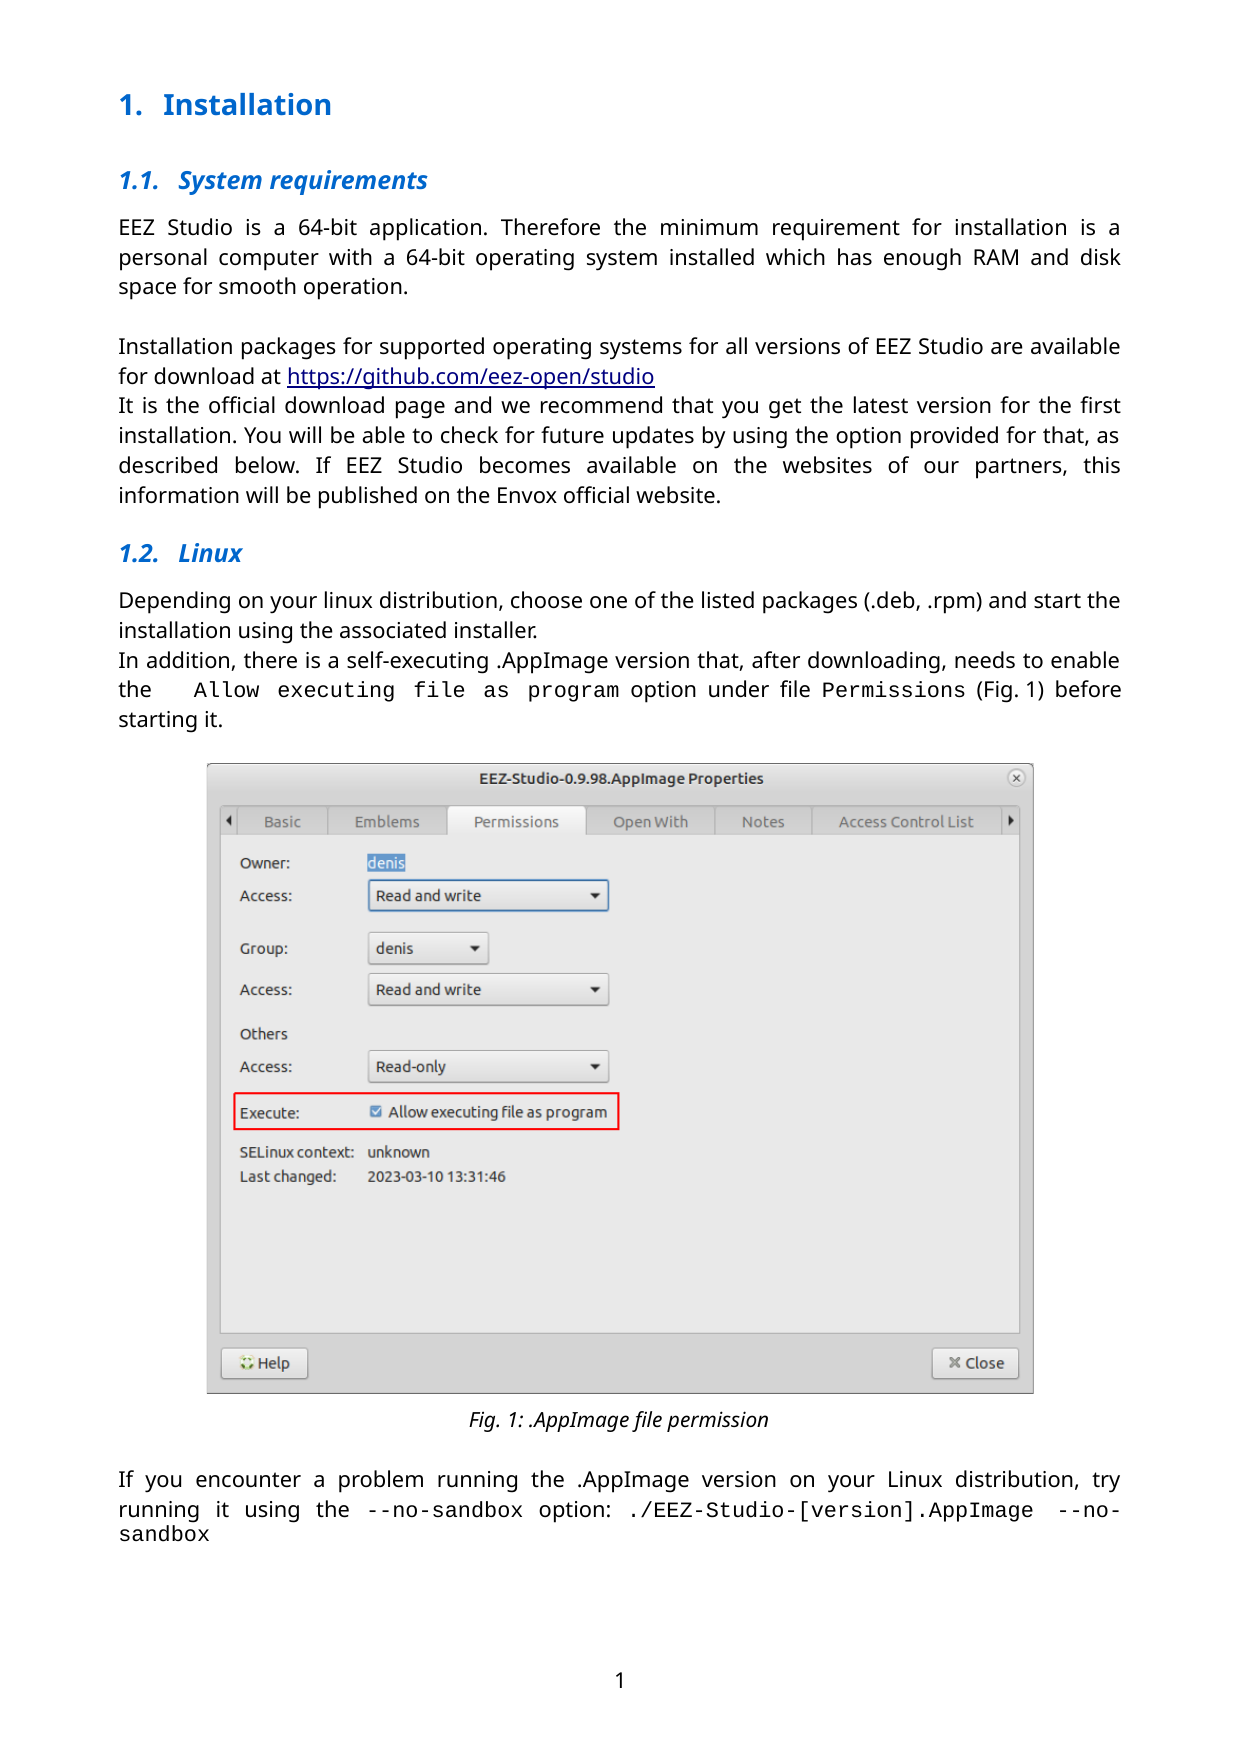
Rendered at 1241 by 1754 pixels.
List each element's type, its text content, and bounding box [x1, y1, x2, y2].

subtitle System requirements [118, 163, 1122, 197]
subtitle Installation [118, 84, 1122, 124]
text Depending on your linux distribution, choose one of the listed packages (.deb, .rpm) and start the installation using the associated installer. [118, 585, 1122, 644]
text In addition, there is a self-executing .AppImage version that, after downloading, needs to enable the Allow executing file as program option under file Permissions (Fig. 1) before starting it. [118, 644, 1122, 734]
picture [206, 763, 1034, 1394]
text Fig. 1: .AppImage file permission [207, 1394, 1033, 1434]
text EEZ Studio is a 64-bit application. Therefore the minimum requirement for installation is a personal computer with a 64-bit operating system installed which has enough RAM and disk space for smooth operation. [118, 212, 1122, 301]
text Installation packages for supported operating systems for all versions of EEZ Studio are available for download at https://github.com/eez-open/studio [118, 331, 1122, 390]
text If you encounter a problem running the .AppImage version on your Linux distribution, try running it using the --no-sandbox option: ./EEZ-Studio-[version].AppImage --no-sandbox [118, 1464, 1122, 1548]
text It is the official download page and we recommend that you get the latest version for the first installation. You will be able to check for future updates by using the option provided for that, as described below. If EEZ Studio becomes available on the websites of our partners, this information will be published on the Envox official website. [118, 390, 1122, 509]
subtitle Linux [118, 536, 1122, 570]
